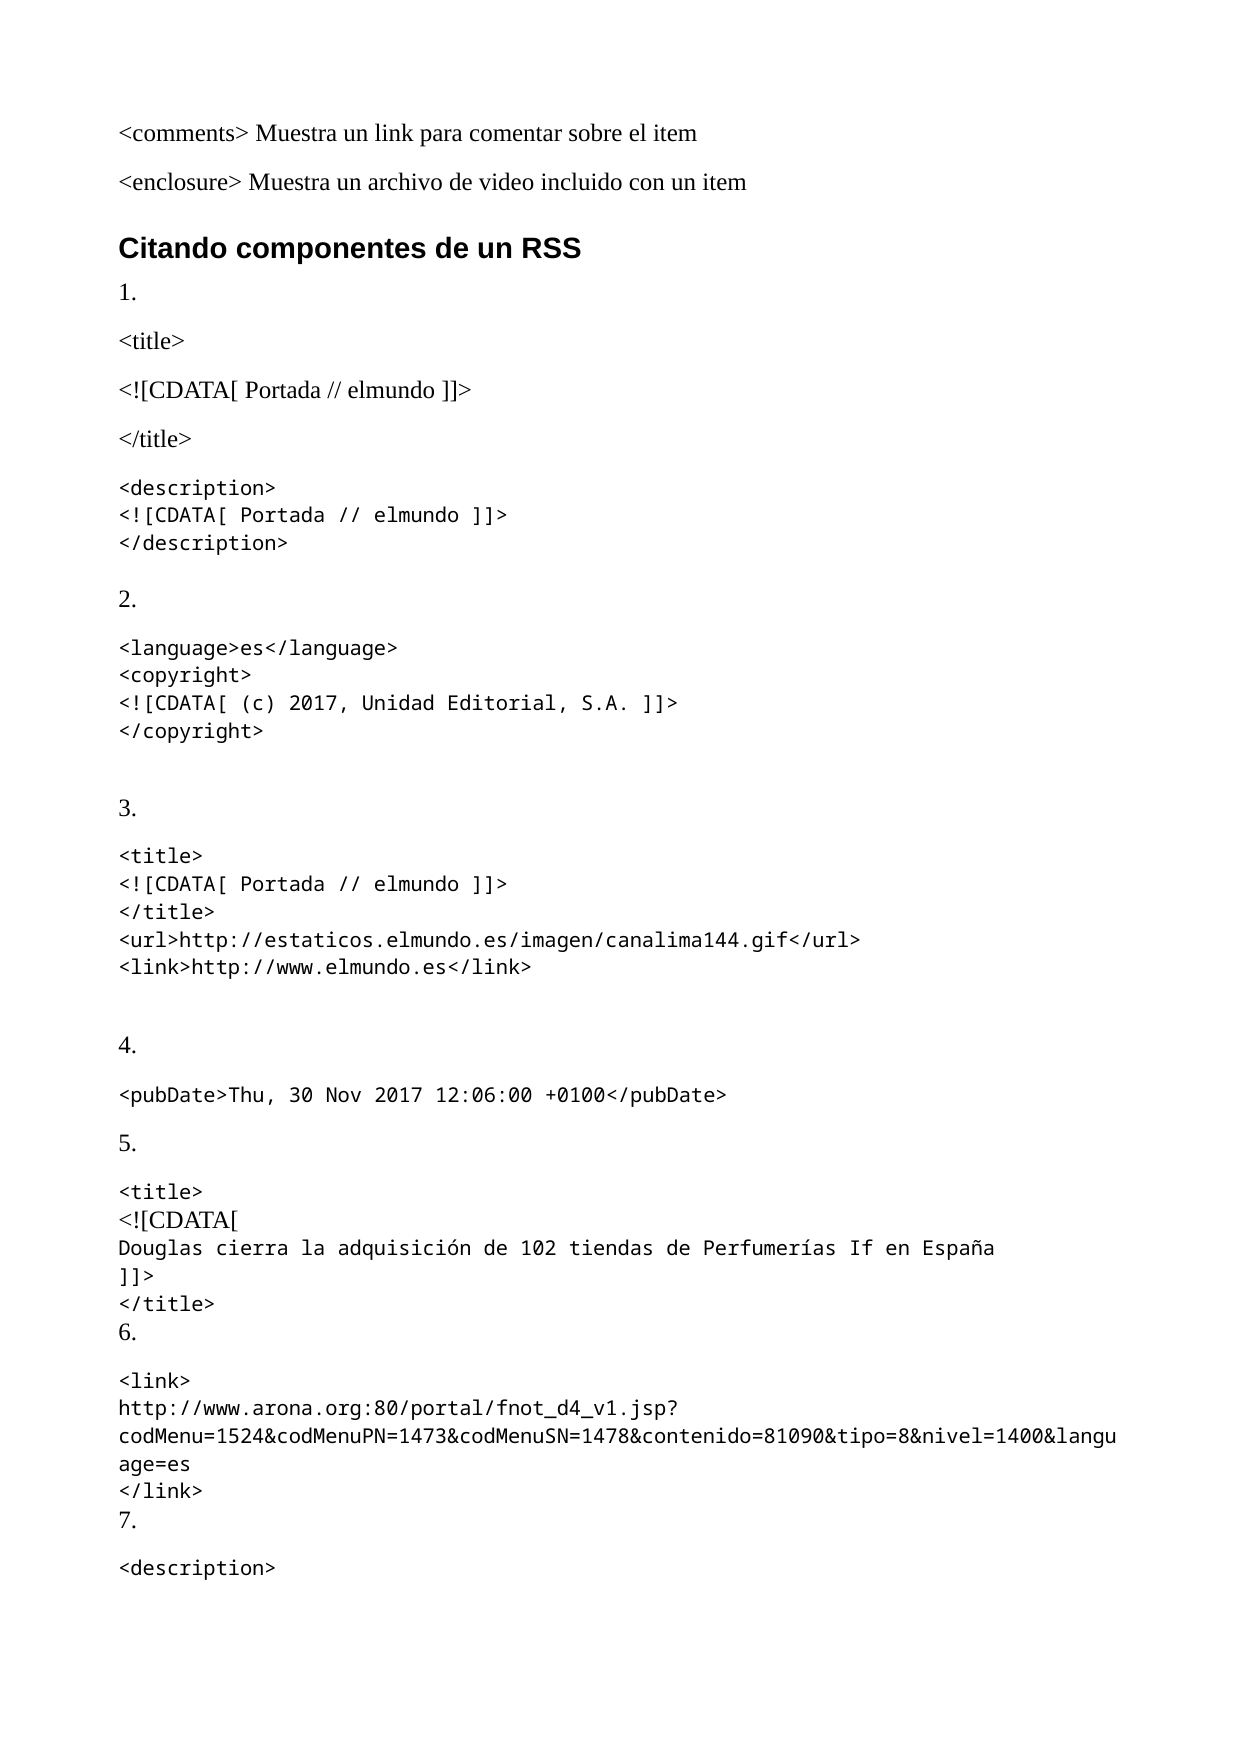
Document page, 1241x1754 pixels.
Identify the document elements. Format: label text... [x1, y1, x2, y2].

text 2. [118, 584, 1122, 613]
text <comments> Muestra un link para comentar sobre el item [118, 118, 1122, 147]
text <link> [118, 1366, 1122, 1394]
text </copyright> [118, 716, 1122, 744]
text 1. [118, 277, 1122, 306]
text </link> [118, 1477, 1122, 1505]
text <description> [118, 473, 1122, 501]
text <title> [118, 326, 1122, 355]
text <enclosure> Muestra un archivo de video incluido con un item [118, 167, 1122, 196]
text <![CDATA[ [118, 1205, 1122, 1234]
text <title> [118, 842, 1122, 870]
text </description> [118, 529, 1122, 556]
text <url>http://estaticos.elmundo.es/imagen/canalima144.gif</url> [118, 925, 1122, 953]
text <![CDATA[ (c) 2017, Unidad Editorial, S.A. ]]> [118, 689, 1122, 716]
text <![CDATA[ Portada // elmundo ]]> [118, 375, 1122, 404]
text ]]> [118, 1262, 1122, 1289]
text <copyright> [118, 661, 1122, 689]
text <description> [118, 1554, 1122, 1582]
text <![CDATA[ Portada // elmundo ]]> [118, 870, 1122, 898]
text <link>http://www.elmundo.es</link> [118, 953, 1122, 981]
text <title> [118, 1178, 1122, 1205]
text http://www.arona.org:80/portal/fnot_d4_v1.jsp?codMenu=1524&codMenuPN=1473&codMenuSN=1478&contenido=81090&tipo=8&nivel=1400&language=es [118, 1394, 1122, 1477]
text <![CDATA[ Portada // elmundo ]]> [118, 501, 1122, 529]
text 7. [118, 1505, 1122, 1533]
subtitle Citando componentes de un RSS [118, 231, 1122, 264]
text </title> [118, 424, 1122, 453]
text <pubDate>Thu, 30 Nov 2017 12:06:00 +0100</pubDate> [118, 1079, 1122, 1108]
text 4. [118, 1030, 1122, 1058]
text </title> [118, 898, 1122, 925]
text </title> [118, 1289, 1122, 1317]
text 6. [118, 1317, 1122, 1346]
text <language>es</language> [118, 633, 1122, 661]
text 5. [118, 1128, 1122, 1157]
text Douglas cierra la adquisición de 102 tiendas de Perfumerías If en España [118, 1234, 1122, 1262]
text 3. [118, 793, 1122, 822]
